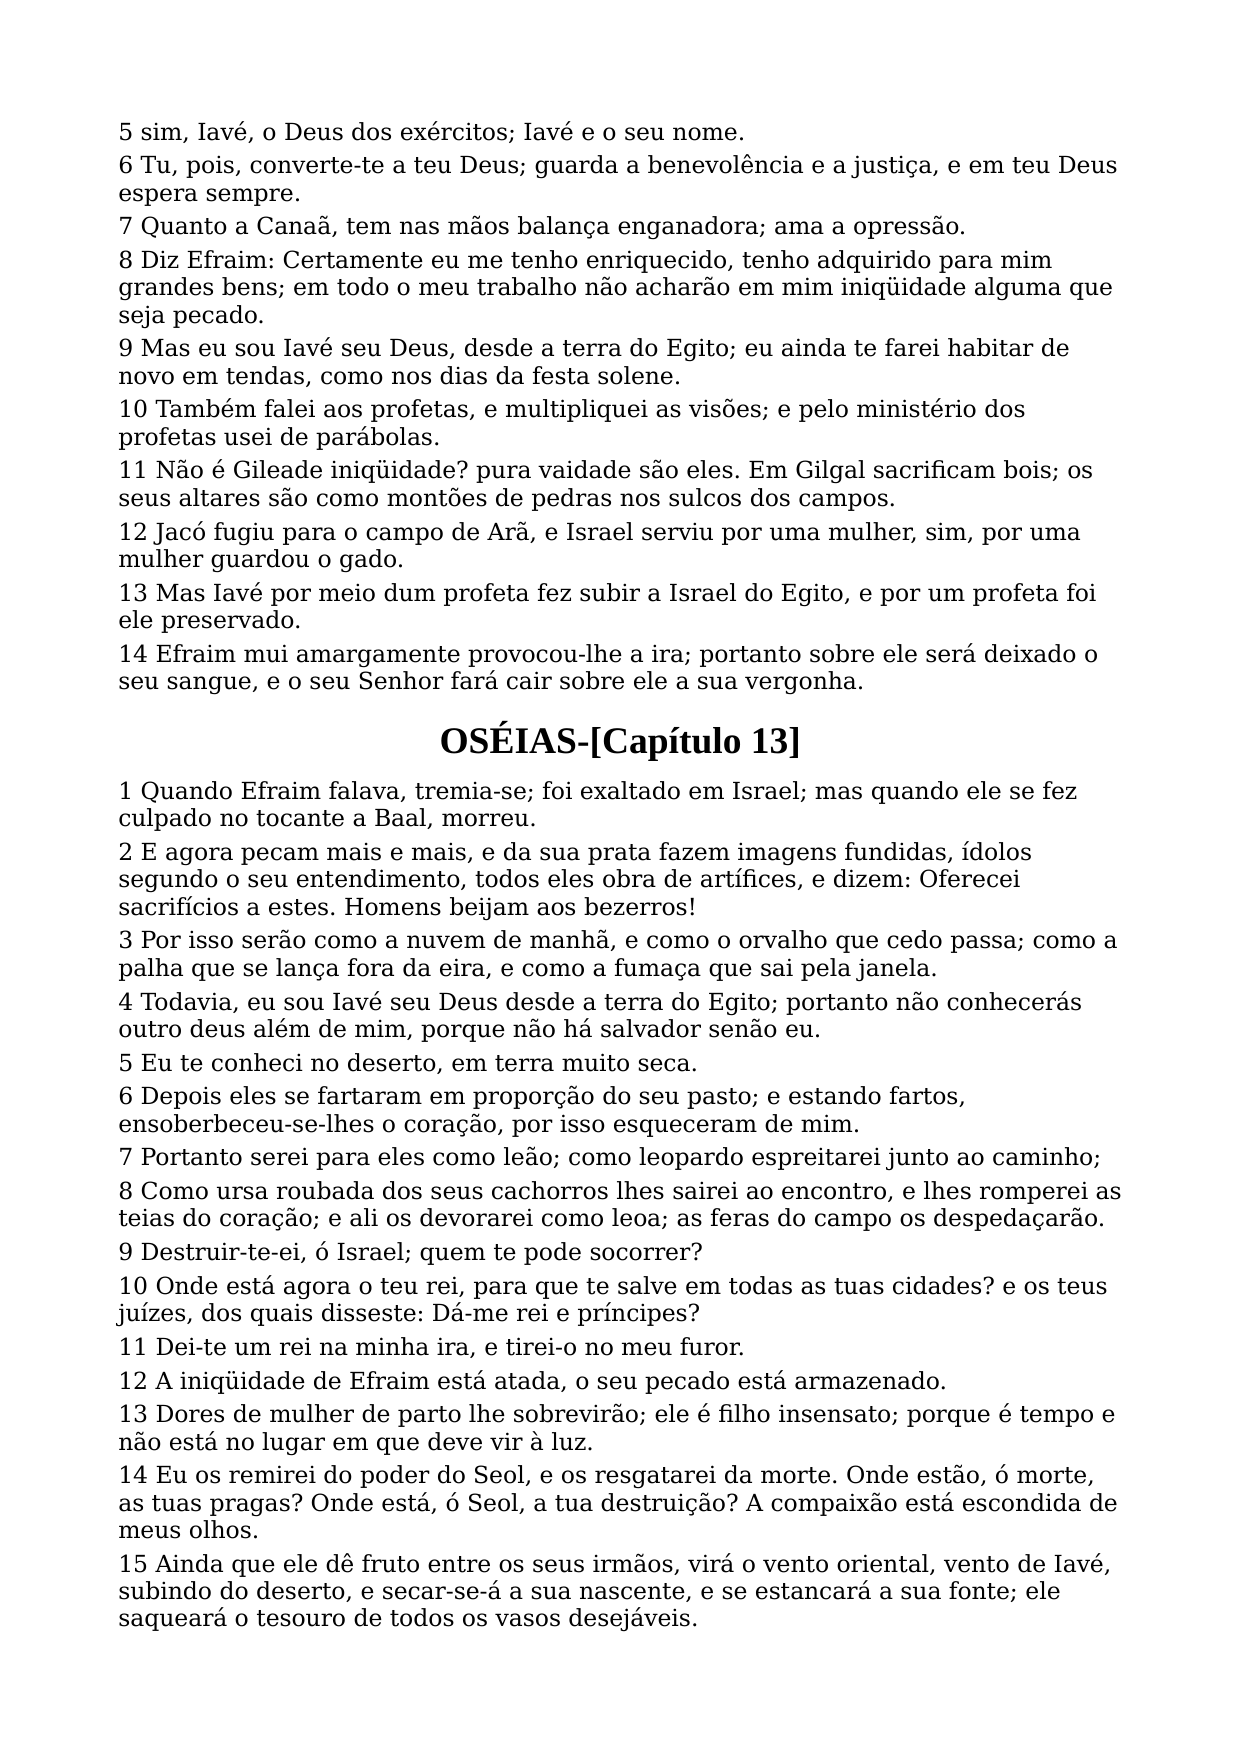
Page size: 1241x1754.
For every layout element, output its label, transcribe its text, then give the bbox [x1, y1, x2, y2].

text 10 Onde está agora o teu rei, para que te salve em todas as tuas cidades? e os teus juízes, dos quais disseste: Dá-me rei e príncipes? [118, 1272, 1122, 1327]
text 13 Dores de mulher de parto lhe sobrevirão; ele é filho insensato; porque é tempo e não está no lugar em que deve vir à luz. [118, 1401, 1122, 1456]
text 6 Tu, pois, converte-te a teu Deus; guarda a benevolência e a justiça, e em teu Deus espera sempre. [118, 152, 1122, 206]
text 5 sim, Iavé, o Deus dos exércitos; Iavé e o seu nome. [118, 118, 1122, 145]
text 1 Quando Efraim falava, tremia-se; foi exaltado em Israel; mas quando ele se fez culpado no tocante a Baal, morreu. [118, 778, 1122, 832]
text 13 Mas Iavé por meio dum profeta fez subir a Israel do Egito, e por um profeta foi ele preservado. [118, 579, 1122, 634]
text 10 Também falei aos profetas, e multipliquei as visões; e pelo ministério dos profetas usei de parábolas. [118, 396, 1122, 451]
subtitle OSÉIAS-[Capítulo 13] [118, 719, 1122, 762]
text 8 Como ursa roubada dos seus cachorros lhes sairei ao encontro, e lhes romperei as teias do coração; e ali os devorarei como leoa; as feras do campo os despedaçarão. [118, 1178, 1122, 1232]
text 6 Depois eles se fartaram em proporção do seu pasto; e estando fartos, ensoberbeceu-se-lhes o coração, por isso esqueceram de mim. [118, 1083, 1122, 1137]
text 7 Quanto a Canaã, tem nas mãos balança enganadora; ama a opressão. [118, 213, 1122, 240]
text 9 Mas eu sou Iavé seu Deus, desde a terra do Egito; eu ainda te farei habitar de novo em tendas, como nos dias da festa solene. [118, 335, 1122, 389]
text 4 Todavia, eu sou Iavé seu Deus desde a terra do Egito; portanto não conhecerás outro deus além de mim, porque não há salvador senão eu. [118, 988, 1122, 1043]
text 11 Não é Gileade iniqüidade? pura vaidade são eles. Em Gilgal sacrificam bois; os seus altares são como montões de pedras nos sulcos dos campos. [118, 457, 1122, 512]
text 3 Por isso serão como a nuvem de manhã, e como o orvalho que cedo passa; como a palha que se lança fora da eira, e como a fumaça que sai pela janela. [118, 927, 1122, 982]
text 5 Eu te conheci no deserto, em terra muito seca. [118, 1049, 1122, 1076]
text 15 Ainda que ele dê fruto entre os seus irmãos, virá o vento oriental, vento de Iavé, subindo do deserto, e secar-se-á a sua nascente, e se estancará a sua fonte; ele saqueará o tesouro de todos os vasos desejáveis. [118, 1550, 1122, 1632]
text 2 E agora pecam mais e mais, e da sua prata fazem imagens fundidas, ídolos segundo o seu entendimento, todos eles obra de artífices, e dizem: Oferecei sacrifícios a estes. Homens beijam aos bezerros! [118, 839, 1122, 921]
text 9 Destruir-te-ei, ó Israel; quem te pode socorrer? [118, 1239, 1122, 1266]
text 8 Diz Efraim: Certamente eu me tenho enriquecido, tenho adquirido para mim grandes bens; em todo o meu trabalho não acharão em mim iniqüidade alguma que seja pecado. [118, 247, 1122, 328]
text 14 Efraim mui amargamente provocou-lhe a ira; portanto sobre ele será deixado o seu sangue, e o seu Senhor fará cair sobre ele a sua vergonha. [118, 640, 1122, 695]
text 11 Dei-te um rei na minha ira, e tirei-o no meu furor. [118, 1333, 1122, 1361]
text 7 Portanto serei para eles como leão; como leopardo espreitarei junto ao caminho; [118, 1144, 1122, 1171]
text 12 Jacó fugiu para o campo de Arã, e Israel serviu por uma mulher, sim, por uma mulher guardou o gado. [118, 518, 1122, 573]
text 14 Eu os remirei do poder do Seol, e os resgatarei da morte. Onde estão, ó morte, as tuas pragas? Onde está, ó Seol, a tua destruição? A compaixão está escondida de meus olhos. [118, 1462, 1122, 1544]
text 12 A iniqüidade de Efraim está atada, o seu pecado está armazenado. [118, 1367, 1122, 1394]
